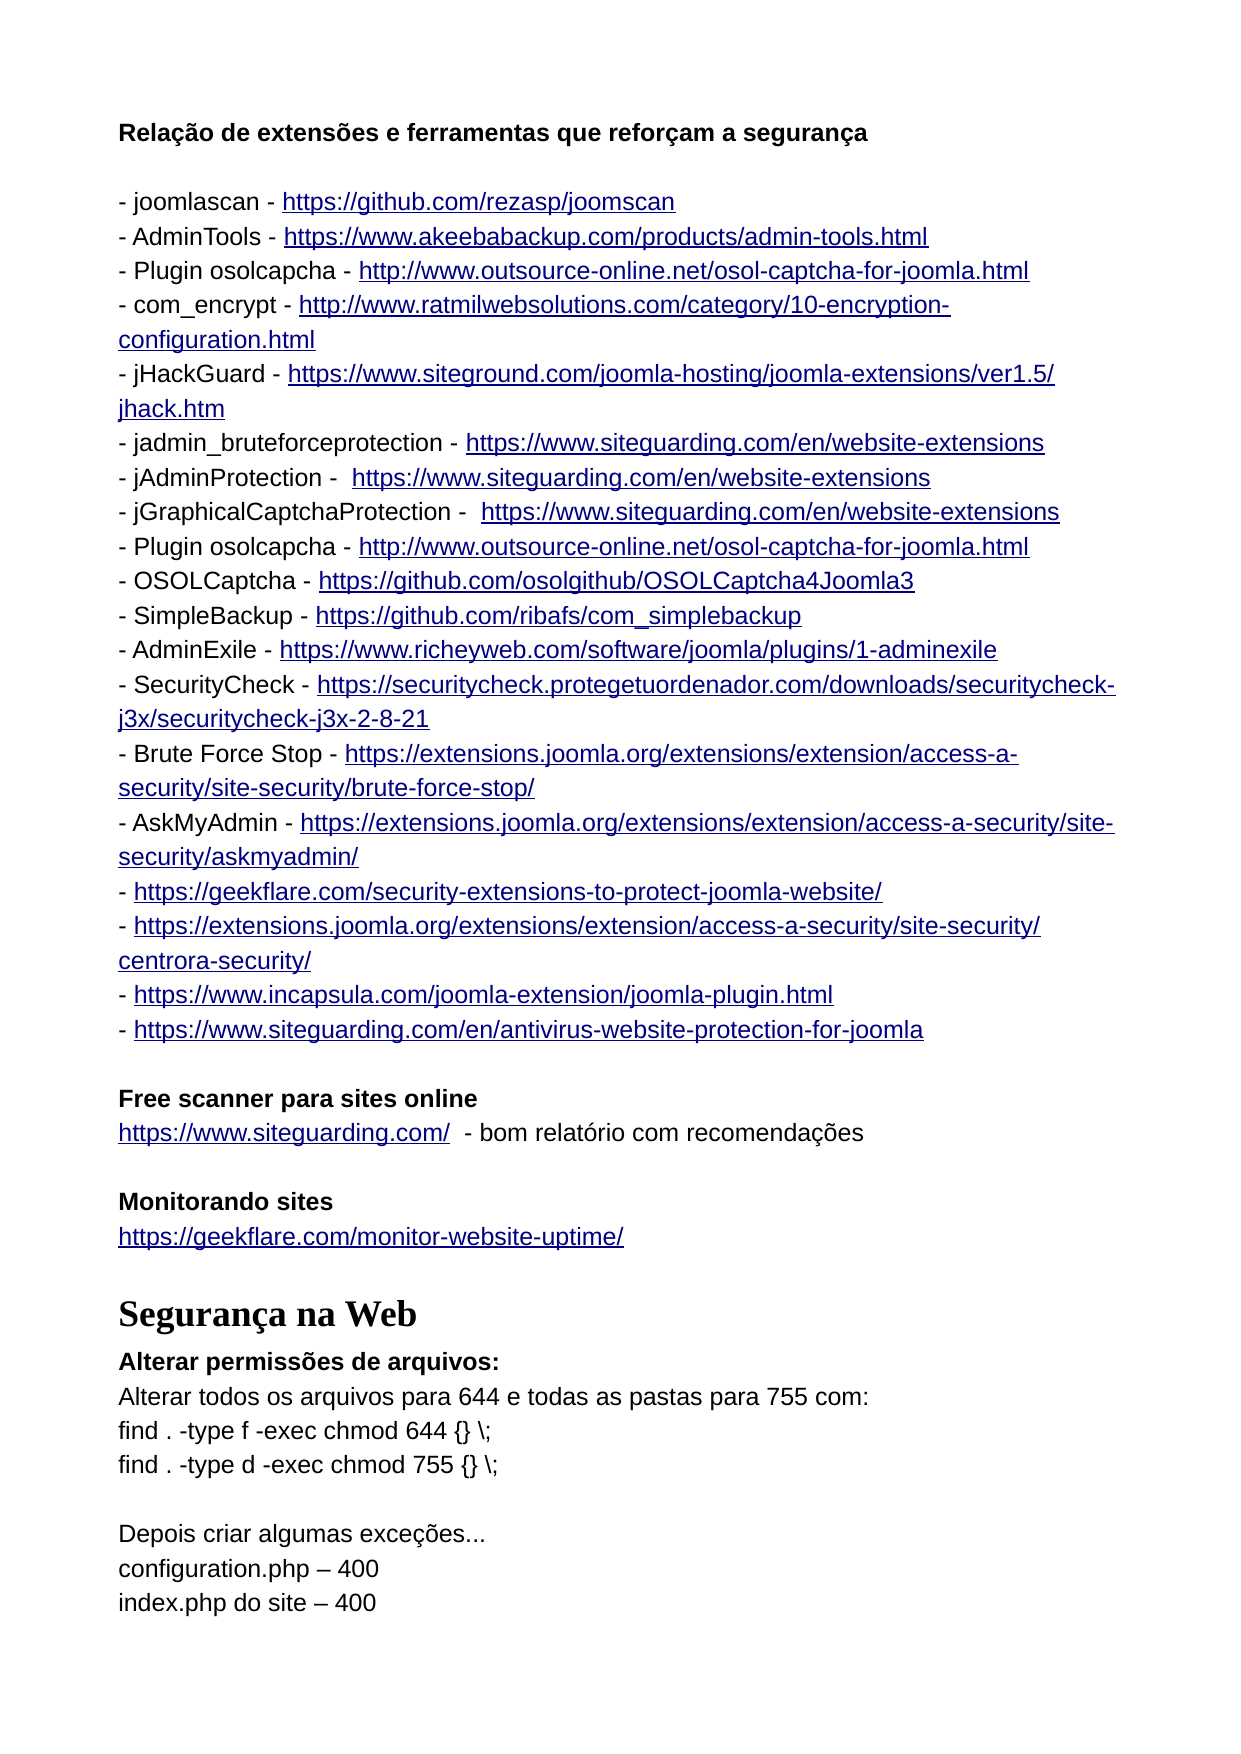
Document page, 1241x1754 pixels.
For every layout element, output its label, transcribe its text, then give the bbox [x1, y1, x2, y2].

subtitle Segurança na Web [118, 1291, 1122, 1334]
text Relação de extensões e ferramentas que reforçam a segurança - joomlascan - https://github.com/rezasp/joomscan - AdminTools - https://www.akeebabackup.com/products/admin-tools.html - Plugin osolcapcha - http://www.outsource-online.net/osol-captcha-for-joomla.html - com_encrypt - http://www.ratmilwebsolutions.com/category/10-encryption-configuration.html - jHackGuard - https://www.siteground.com/joomla-hosting/joomla-extensions/ver1.5/jhack.htm - jadmin_bruteforceprotection - https://www.siteguarding.com/en/website-extensions - jAdminProtection - https://www.siteguarding.com/en/website-extensions - jGraphicalCaptchaProtection - https://www.siteguarding.com/en/website-extensions - Plugin osolcapcha - http://www.outsource-online.net/osol-captcha-for-joomla.html - OSOLCaptcha - https://github.com/osolgithub/OSOLCaptcha4Joomla3 - SimpleBackup - https://github.com/ribafs/com_simplebackup - AdminExile - https://www.richeyweb.com/software/joomla/plugins/1-adminexile - SecurityCheck - https://securitycheck.protegetuordenador.com/downloads/securitycheck-j3x/securitycheck-j3x-2-8-21 - Brute Force Stop - https://extensions.joomla.org/extensions/extension/access-a-security/site-security/brute-force-stop/ - AskMyAdmin - https://extensions.joomla.org/extensions/extension/access-a-security/site-security/askmyadmin/ - https://geekflare.com/security-extensions-to-protect-joomla-website/ - https://extensions.joomla.org/extensions/extension/access-a-security/site-security/centrora-security/ - https://www.incapsula.com/joomla-extension/joomla-plugin.html - https://www.siteguarding.com/en/antivirus-website-protection-for-joomla Free scanner para sites online https://www.siteguarding.com/ - bom relatório com recomendações Monitorando sites https://geekflare.com/monitor-website-uptime/ [118, 118, 1122, 1250]
text Alterar permissões de arquivos: Alterar todos os arquivos para 644 e todas as pastas para 755 com: find . -type f -exec chmod 644 {} \; find . -type d -exec chmod 755 {} \; Depois criar algumas exceções... configuration.php – 400 index.php do site – 400 [118, 1347, 1122, 1617]
